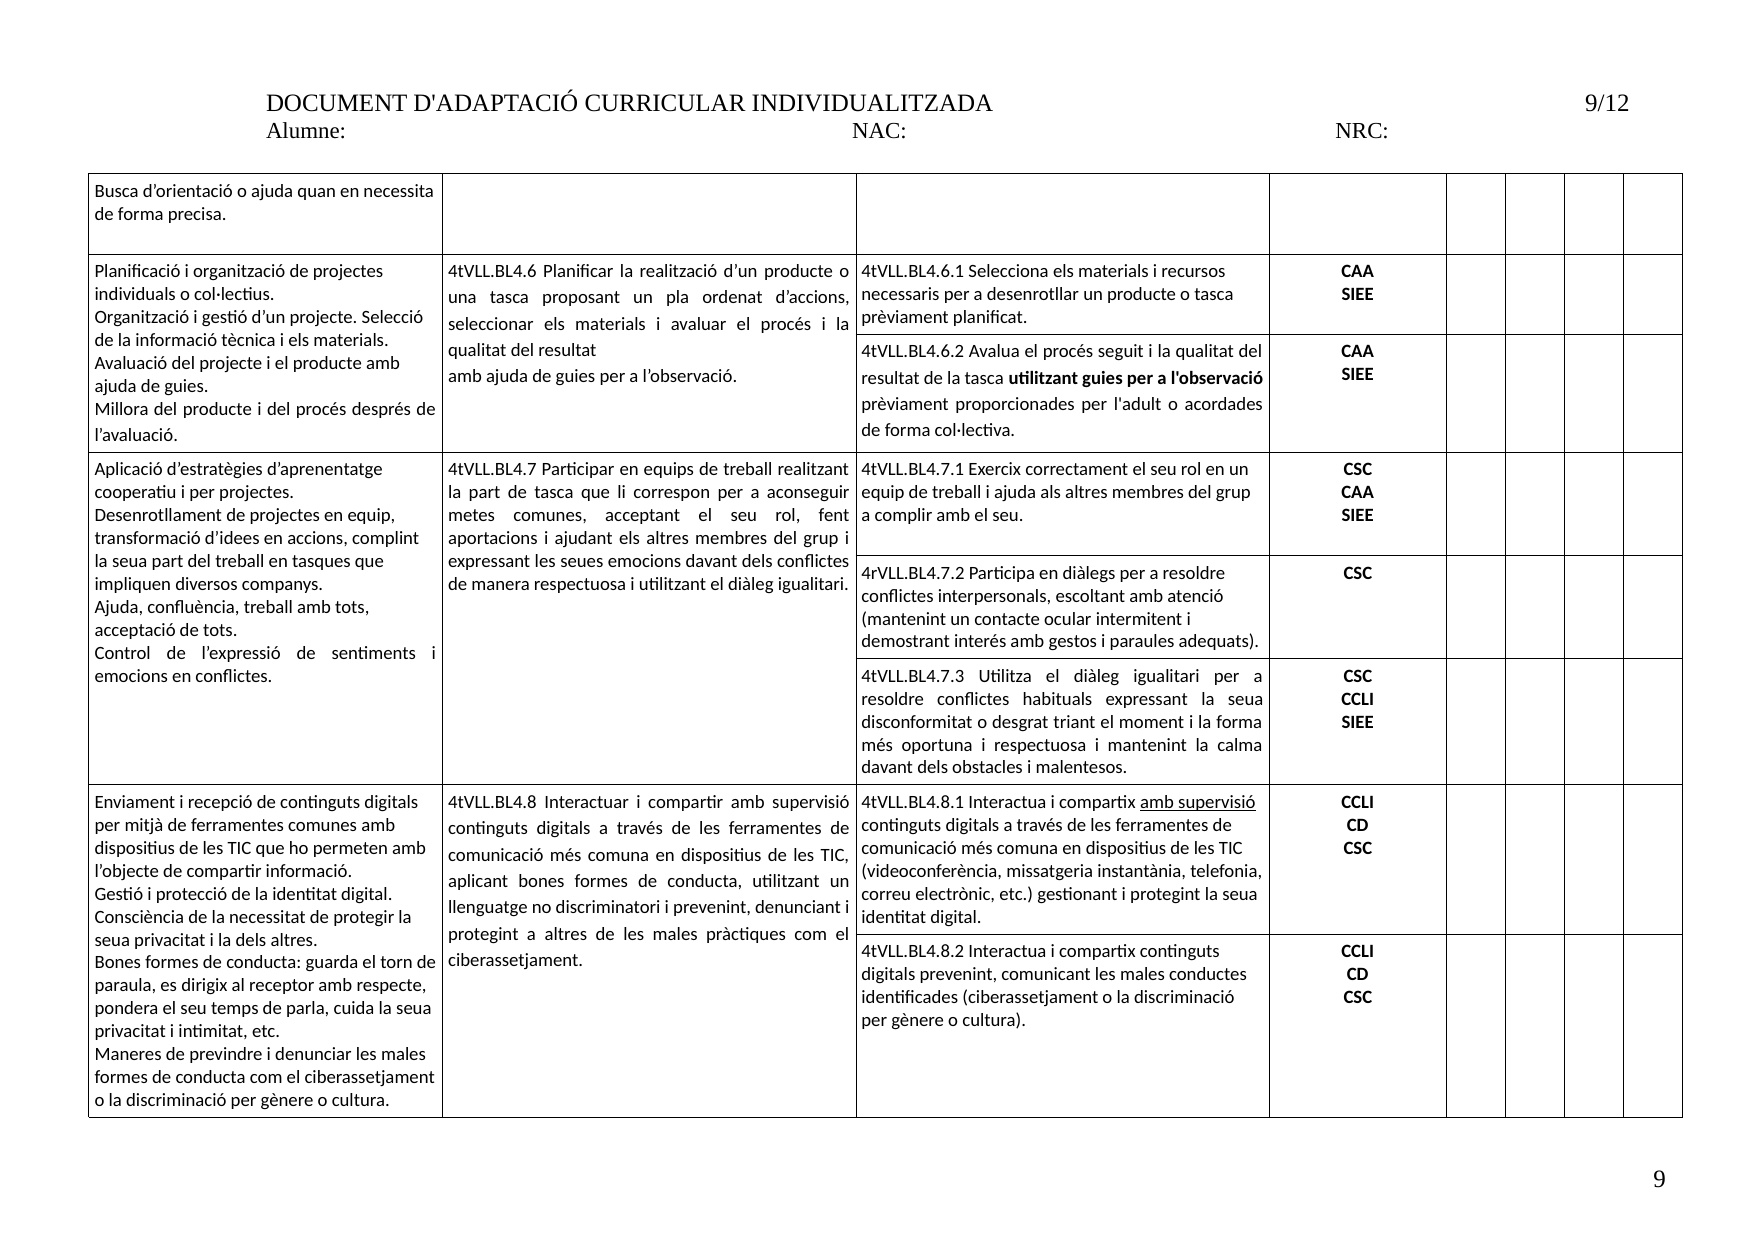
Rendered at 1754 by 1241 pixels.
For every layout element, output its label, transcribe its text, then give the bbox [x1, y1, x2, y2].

table_cell [1447, 935, 1505, 1117]
table_cell CSC CAA SIEE [1270, 453, 1446, 555]
table_cell Planificació i organització de projectes individuals o col·lectius. Organització i gestió d’un projecte. Selecció de la informació tècnica i els materials. Avaluació del projecte i el producte amb ajuda de guies. Millora del producte i del procés després de l’avaluació. [89, 255, 442, 452]
table_cell 4tVLL.BL4.7.3 Utilitza el diàleg igualitari per a resoldre conflictes habituals expressant la seua disconformitat o desgrat triant el moment i la forma més oportuna i respectuosa i mantenint la calma davant dels obstacles i malentesos. [857, 659, 1269, 784]
table_cell Busca d’orientació o ajuda quan en necessita de forma precisa. [89, 174, 442, 253]
table_cell [1565, 935, 1623, 1117]
table_cell [1506, 935, 1564, 1117]
table_cell 4tVLL.BL4.8 Interactuar i compartir amb supervisió continguts digitals a través de les ferramentes de comunicació més comuna en dispositius de les TIC, aplicant bones formes de conducta, utilitzant un llenguatge no discriminatori i prevenint, denunciant i protegint a altres de les males pràctiques com el ciberassetjament. [443, 785, 856, 1117]
table_cell CCLI CD CSC [1270, 785, 1446, 933]
table_cell [1565, 556, 1623, 658]
table_cell [443, 174, 856, 253]
table_cell 4rVLL.BL4.7.2 Participa en diàlegs per a resoldre conflictes interpersonals, escoltant amb atenció (mantenint un contacte ocular intermitent i demostrant interés amb gestos i paraules adequats). [857, 556, 1269, 658]
table_cell [1447, 255, 1505, 334]
table_cell 4tVLL.BL4.8.1 Interactua i compartix amb supervisió continguts digitals a través de les ferramentes de comunicació més comuna en dispositius de les TIC (videoconferència, missatgeria instantània, telefonia, correu electrònic, etc.) gestionant i protegint la seua identitat digital. [857, 785, 1269, 933]
table_cell [1565, 785, 1623, 933]
table_cell [1565, 255, 1623, 334]
table_cell [1565, 453, 1623, 555]
table_cell [1624, 255, 1682, 334]
table_cell [1270, 174, 1446, 253]
table_cell CAA SIEE [1270, 335, 1446, 452]
table_cell [1506, 453, 1564, 555]
table_cell [1624, 935, 1682, 1117]
table_cell CAA SIEE [1270, 255, 1446, 334]
table_cell [1447, 453, 1505, 555]
table_cell CCLI CD CSC [1270, 935, 1446, 1117]
table_cell [1565, 659, 1623, 784]
table_cell 4tVLL.BL4.7.1 Exercix correctament el seu rol en un equip de treball i ajuda als altres membres del grup a complir amb el seu. [857, 453, 1269, 555]
table_cell [1624, 659, 1682, 784]
table_cell [1447, 785, 1505, 933]
table_cell 4tVLL.BL4.8.2 Interactua i compartix continguts digitals prevenint, comunicant les males conductes identificades (ciberassetjament o la discriminació per gènere o cultura). [857, 935, 1269, 1117]
table_cell Enviament i recepció de continguts digitals per mitjà de ferramentes comunes amb dispositius de les TIC que ho permeten amb l’objecte de compartir informació. Gestió i protecció de la identitat digital. Consciència de la necessitat de protegir la seua privacitat i la dels altres. Bones formes de conducta: guarda el torn de paraula, es dirigix al receptor amb respecte, pondera el seu temps de parla, cuida la seua privacitat i intimitat, etc. Maneres de previndre i denunciar les males formes de conducta com el ciberassetjament o la discriminació per gènere o cultura. [89, 785, 442, 1117]
table_cell [1506, 659, 1564, 784]
table_cell CSC CCLI SIEE [1270, 659, 1446, 784]
table_cell [1624, 174, 1682, 253]
table_cell 4tVLL.BL4.6 Planificar la realització d’un producte o una tasca proposant un pla ordenat d’accions, seleccionar els materials i avaluar el procés i la qualitat del resultat amb ajuda de guies per a l’observació. [443, 255, 856, 452]
table_cell [1624, 556, 1682, 658]
table_cell [1447, 556, 1505, 658]
table_cell [857, 174, 1269, 253]
table_cell [1447, 659, 1505, 784]
table_cell [1447, 174, 1505, 253]
table_cell [1506, 255, 1564, 334]
table_cell [1506, 785, 1564, 933]
table_cell Aplicació d’estratègies d’aprenentatge cooperatiu i per projectes. Desenrotllament de projectes en equip, transformació d’idees en accions, complint la seua part del treball en tasques que impliquen diversos companys. Ajuda, confluència, treball amb tots, acceptació de tots. Control de l’expressió de sentiments i emocions en conflictes. [89, 453, 442, 784]
table_cell 4tVLL.BL4.7 Participar en equips de treball realitzant la part de tasca que li correspon per a aconseguir metes comunes, acceptant el seu rol, fent aportacions i ajudant els altres membres del grup i expressant les seues emocions davant dels conflictes de manera respectuosa i utilitzant el diàleg igualitari. [443, 453, 856, 784]
table_cell [1624, 335, 1682, 452]
table_cell CSC [1270, 556, 1446, 658]
table_cell [1447, 335, 1505, 452]
table_cell 4tVLL.BL4.6.1 Selecciona els materials i recursos necessaris per a desenrotllar un producte o tasca prèviament planificat. [857, 255, 1269, 334]
table_cell [1506, 556, 1564, 658]
table_cell [1565, 174, 1623, 253]
table_cell [1565, 335, 1623, 452]
table_cell 4tVLL.BL4.6.2 Avalua el procés seguit i la qualitat del resultat de la tasca utilitzant guies per a l'observació prèviament proporcionades per l'adult o acordades de forma col·lectiva. [857, 335, 1269, 452]
table_cell [1624, 785, 1682, 933]
table_cell [1506, 174, 1564, 253]
table_cell [1624, 453, 1682, 555]
table_cell [1506, 335, 1564, 452]
